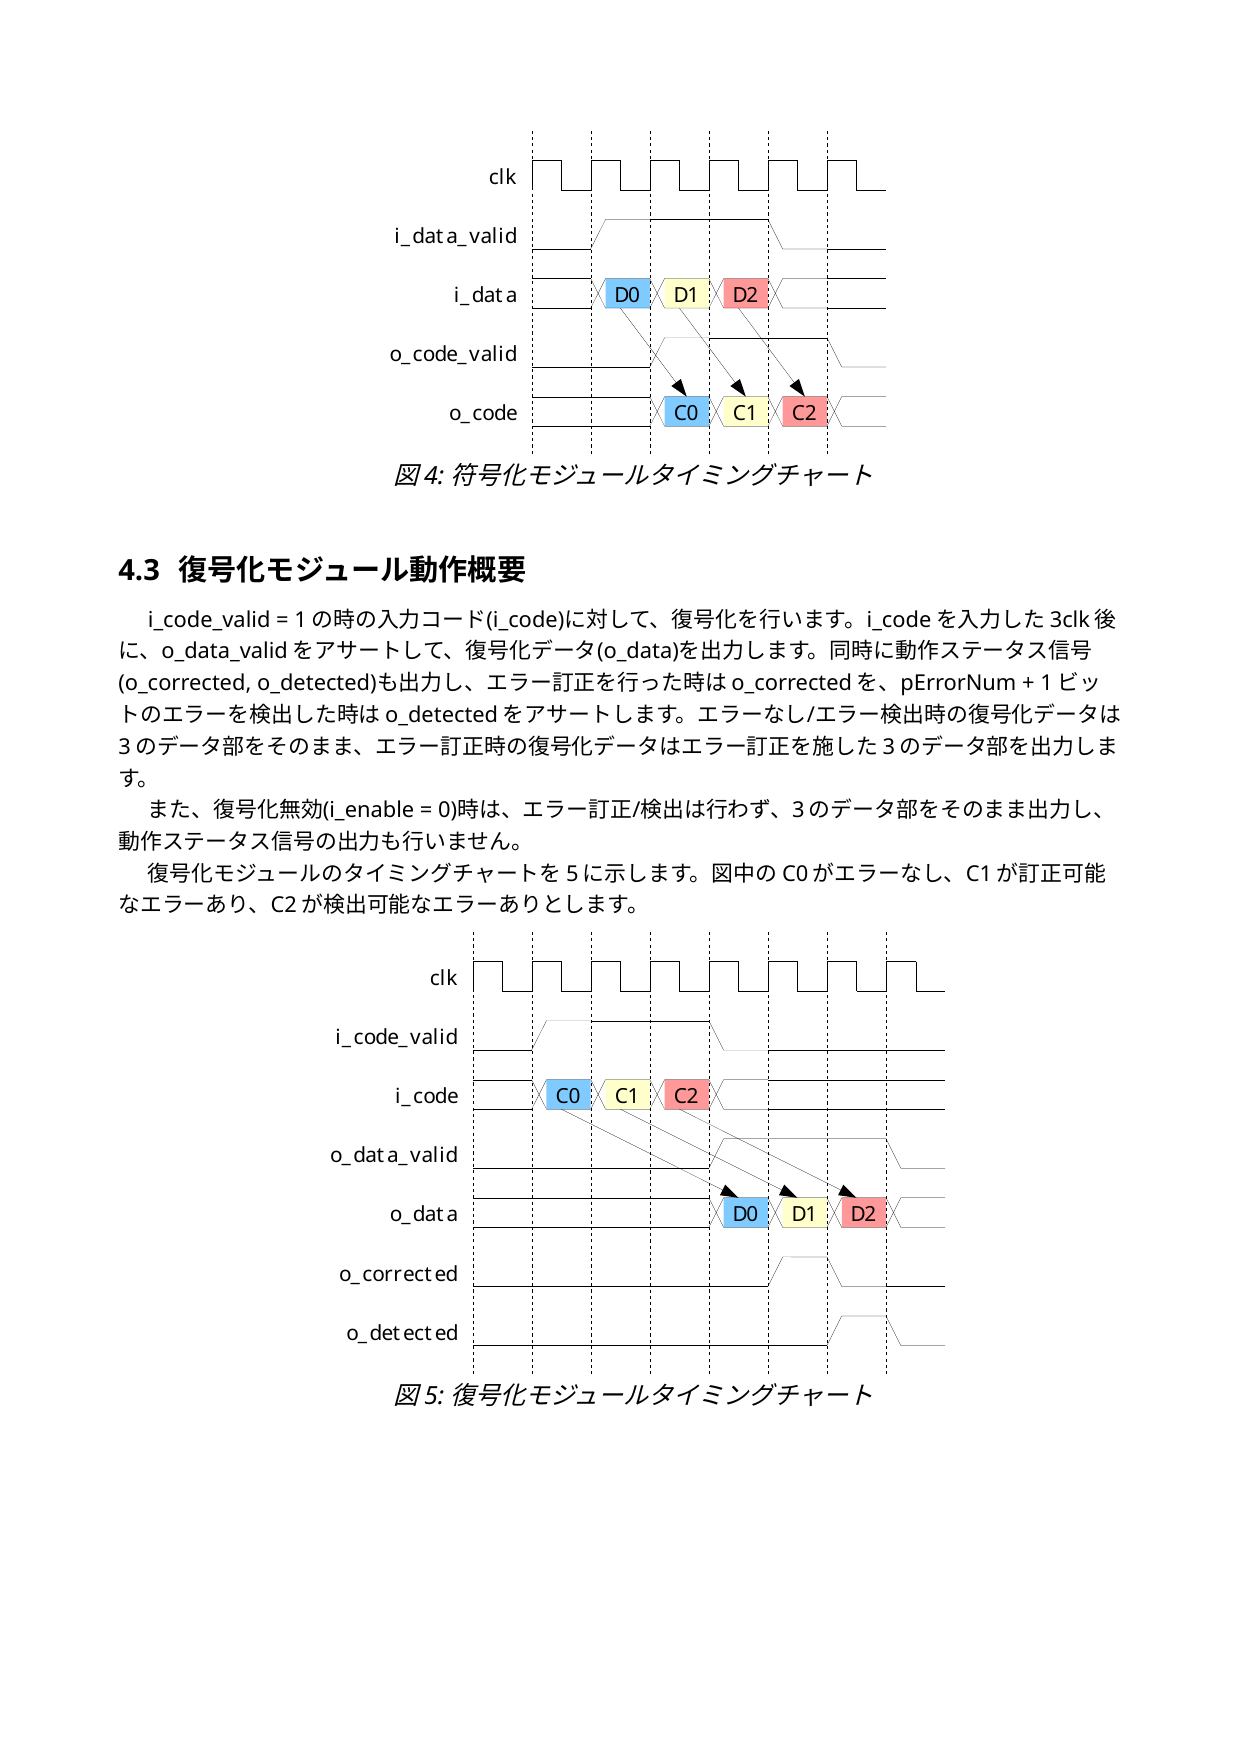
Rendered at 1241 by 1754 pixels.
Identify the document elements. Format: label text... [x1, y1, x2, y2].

text 図 4: 符号化モジュールタイミングチャート [384, 131, 886, 492]
subtitle 復号化モジュール動作概要 [118, 547, 1122, 589]
text i_code_valid = 1の時の入力コード(i_code)に対して、復号化を行います。i_codeを入力した3clk後に、o_data_validをアサートして、復号化データ(o_data)を出力します。同時に動作ステータス信号(o_corrected, o_detected)も出力し、エラー訂正を行った時はo_correctedを、pErrorNum + 1ビットのエラーを検出した時はo_detectedをアサートします。エラーなし/エラー検出時の復号化データは図 3のデータ部をそのまま、エラー訂正時の復号化データはエラー訂正を施した図 3のデータ部を出力します。 [118, 602, 1122, 792]
text 復号化モジュールのタイミングチャートを図 5に示します。図中のC0がエラーなし、C1が訂正可能なエラーあり、C2が検出可能なエラーありとします。 [118, 856, 1122, 919]
text また、復号化無効(i_enable = 0)時は、エラー訂正/検出は行わず、図 3のデータ部をそのまま出力し、動作ステータス信号の出力も行いません。 [118, 792, 1122, 856]
text 図 5: 復号化モジュールタイミングチャート [325, 932, 945, 1411]
